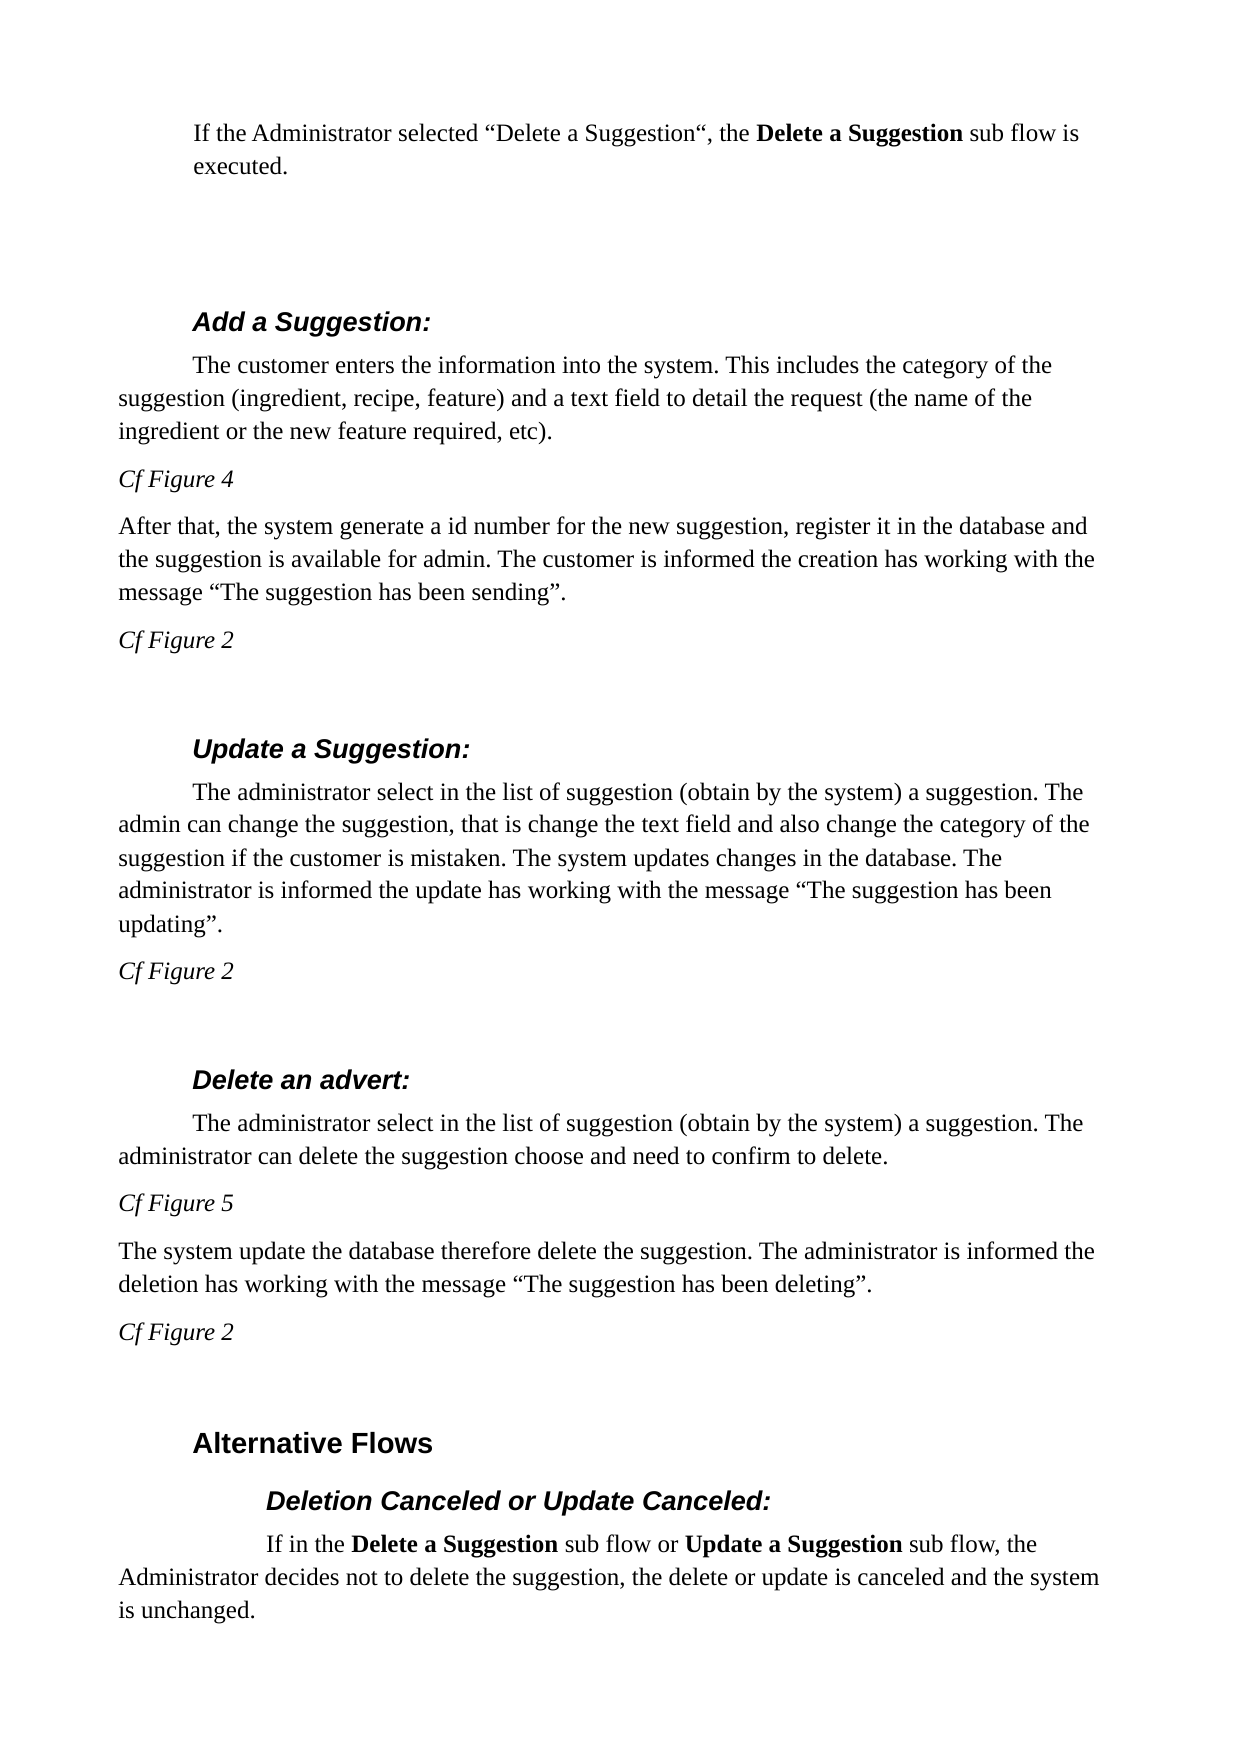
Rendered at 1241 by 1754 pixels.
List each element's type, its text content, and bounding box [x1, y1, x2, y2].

subtitle Deletion Canceled or Update Canceled: [118, 1485, 1122, 1516]
text If in the Delete a Suggestion sub flow or Update a Suggestion sub flow, the Administrator decides not to delete the suggestion, the delete or update is canceled and the system is unchanged. [118, 1529, 1122, 1623]
subtitle Alternative Flows [118, 1426, 1122, 1460]
subtitle Update a Suggestion: [118, 733, 1122, 764]
text Cf Figure 4 [118, 464, 1122, 493]
subtitle Delete an advert: [118, 1064, 1122, 1095]
text Cf Figure 5 [118, 1188, 1122, 1217]
text The customer enters the information into the system. This includes the category of the suggestion (ingredient, recipe, feature) and a text field to detail the request (the name of the ingredient or the new feature required, etc). [118, 350, 1122, 445]
text Cf Figure 2 [118, 956, 1122, 985]
text The administrator select in the list of suggestion (obtain by the system) a suggestion. The admin can change the suggestion, that is change the text field and also change the category of the suggestion if the customer is mistaken. The system updates changes in the database. The administrator is informed the update has working with the message “The suggestion has been updating”. [118, 777, 1122, 937]
text Cf Figure 2 [118, 1317, 1122, 1345]
text The system update the database therefore delete the suggestion. The administrator is informed the deletion has working with the message “The suggestion has been deleting”. [118, 1236, 1122, 1298]
subtitle Add a Suggestion: [118, 306, 1122, 338]
list If the Administrator selected “Delete a Suggestion“, the Delete a Suggestion sub flow is executed. [156, 118, 1122, 180]
text After that, the system generate a id number for the new suggestion, register it in the database and the suggestion is available for admin. The customer is informed the creation has working with the message “The suggestion has been sending”. [118, 511, 1122, 606]
text The administrator select in the list of suggestion (obtain by the system) a suggestion. The administrator can delete the suggestion choose and need to confirm to delete. [118, 1108, 1122, 1169]
text Cf Figure 2 [118, 625, 1122, 654]
